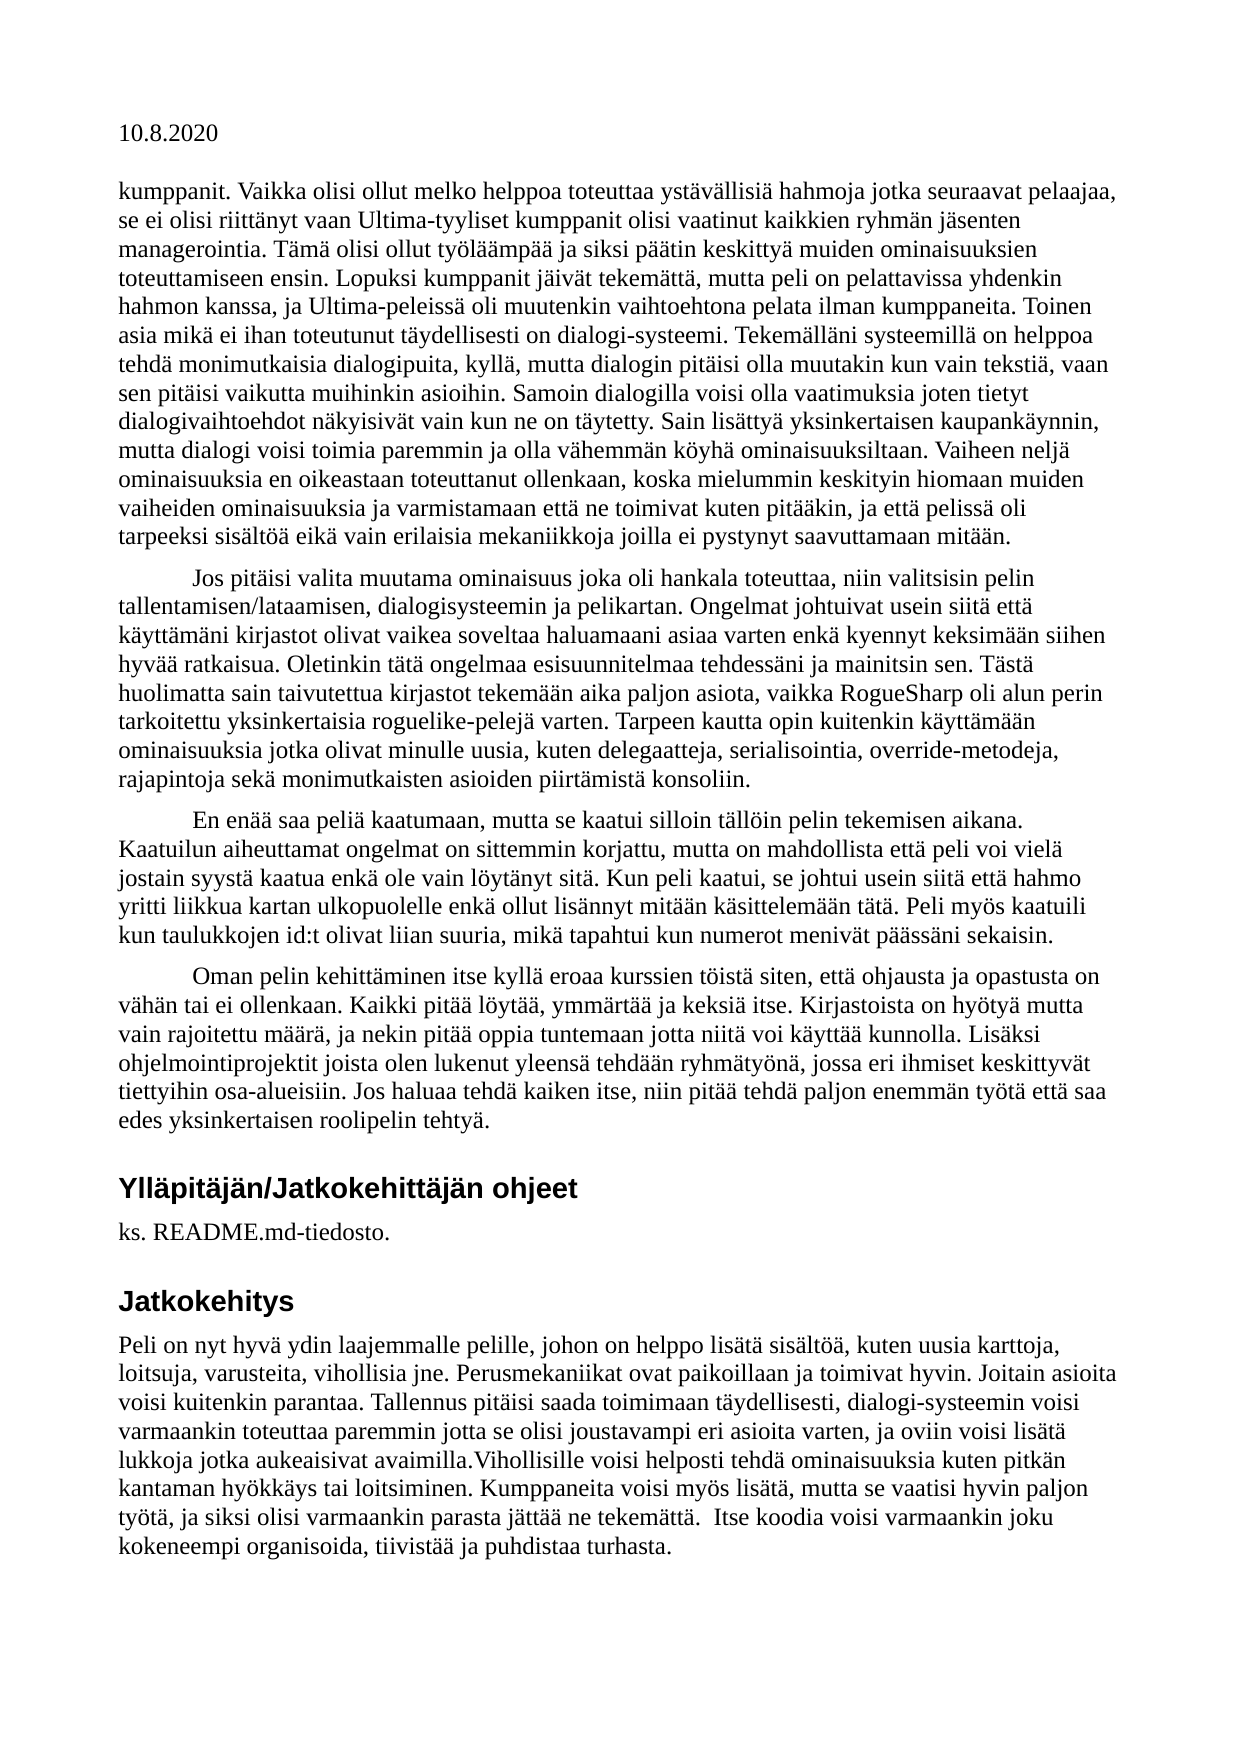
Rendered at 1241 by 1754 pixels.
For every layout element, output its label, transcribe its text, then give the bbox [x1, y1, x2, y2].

text Peli on nyt hyvä ydin laajemmalle pelille, johon on helppo lisätä sisältöä, kuten uusia karttoja, loitsuja, varusteita, vihollisia jne. Perusmekaniikat ovat paikoillaan ja toimivat hyvin. Joitain asioita voisi kuitenkin parantaa. Tallennus pitäisi saada toimimaan täydellisesti, dialogi-systeemin voisi varmaankin toteuttaa paremmin jotta se olisi joustavampi eri asioita varten, ja oviin voisi lisätä lukkoja jotka aukeaisivat avaimilla.Vihollisille voisi helposti tehdä ominaisuuksia kuten pitkän kantaman hyökkäys tai loitsiminen. Kumppaneita voisi myös lisätä, mutta se vaatisi hyvin paljon työtä, ja siksi olisi varmaankin parasta jättää ne tekemättä. Itse koodia voisi varmaankin joku kokeneempi organisoida, tiivistää ja puhdistaa turhasta. [118, 1330, 1122, 1560]
text ks. README.md-tiedosto. [118, 1217, 1122, 1246]
text Oman pelin kehittäminen itse kyllä eroaa kurssien töistä siten, että ohjausta ja opastusta on vähän tai ei ollenkaan. Kaikki pitää löytää, ymmärtää ja keksiä itse. Kirjastoista on hyötyä mutta vain rajoitettu määrä, ja nekin pitää oppia tuntemaan jotta niitä voi käyttää kunnolla. Lisäksi ohjelmointiprojektit joista olen lukenut yleensä tehdään ryhmätyönä, jossa eri ihmiset keskittyvät tiettyihin osa-alueisiin. Jos haluaa tehdä kaiken itse, niin pitää tehdä paljon enemmän työtä että saa edes yksinkertaisen roolipelin tehtyä. [118, 961, 1122, 1134]
subtitle Jatkokehitys [118, 1284, 1122, 1317]
text En enää saa peliä kaatumaan, mutta se kaatui silloin tällöin pelin tekemisen aikana. Kaatuilun aiheuttamat ongelmat on sittemmin korjattu, mutta on mahdollista että peli voi vielä jostain syystä kaatua enkä ole vain löytänyt sitä. Kun peli kaatui, se johtui usein siitä että hahmo yritti liikkua kartan ulkopuolelle enkä ollut lisännyt mitään käsittelemään tätä. Peli myös kaatuili kun taulukkojen id:t olivat liian suuria, mikä tapahtui kun numerot menivät päässäni sekaisin. [118, 805, 1122, 949]
text Jos pitäisi valita muutama ominaisuus joka oli hankala toteuttaa, niin valitsisin pelin tallentamisen/lataamisen, dialogisysteemin ja pelikartan. Ongelmat johtuivat usein siitä että käyttämäni kirjastot olivat vaikea soveltaa haluamaani asiaa varten enkä kyennyt keksimään siihen hyvää ratkaisua. Oletinkin tätä ongelmaa esisuunnitelmaa tehdessäni ja mainitsin sen. Tästä huolimatta sain taivutettua kirjastot tekemään aika paljon asiota, vaikka RogueSharp oli alun perin tarkoitettu yksinkertaisia roguelike-pelejä varten. Tarpeen kautta opin kuitenkin käyttämään ominaisuuksia jotka olivat minulle uusia, kuten delegaatteja, serialisointia, override-metodeja, rajapintoja sekä monimutkaisten asioiden piirtämistä konsoliin. [118, 563, 1122, 793]
text kumppanit. Vaikka olisi ollut melko helppoa toteuttaa ystävällisiä hahmoja jotka seuraavat pelaajaa, se ei olisi riittänyt vaan Ultima-tyyliset kumppanit olisi vaatinut kaikkien ryhmän jäsenten managerointia. Tämä olisi ollut työläämpää ja siksi päätin keskittyä muiden ominaisuuksien toteuttamiseen ensin. Lopuksi kumppanit jäivät tekemättä, mutta peli on pelattavissa yhdenkin hahmon kanssa, ja Ultima-peleissä oli muutenkin vaihtoehtona pelata ilman kumppaneita. Toinen asia mikä ei ihan toteutunut täydellisesti on dialogi-systeemi. Tekemälläni systeemillä on helppoa tehdä monimutkaisia dialogipuita, kyllä, mutta dialogin pitäisi olla muutakin kun vain tekstiä, vaan sen pitäisi vaikutta muihinkin asioihin. Samoin dialogilla voisi olla vaatimuksia joten tietyt dialogivaihtoehdot näkyisivät vain kun ne on täytetty. Sain lisättyä yksinkertaisen kaupankäynnin, mutta dialogi voisi toimia paremmin ja olla vähemmän köyhä ominaisuuksiltaan. Vaiheen neljä ominaisuuksia en oikeastaan toteuttanut ollenkaan, koska mielummin keskityin hiomaan muiden vaiheiden ominaisuuksia ja varmistamaan että ne toimivat kuten pitääkin, ja että pelissä oli tarpeeksi sisältöä eikä vain erilaisia mekaniikkoja joilla ei pystynyt saavuttamaan mitään. [118, 176, 1122, 550]
subtitle Ylläpitäjän/Jatkokehittäjän ohjeet [118, 1171, 1122, 1205]
